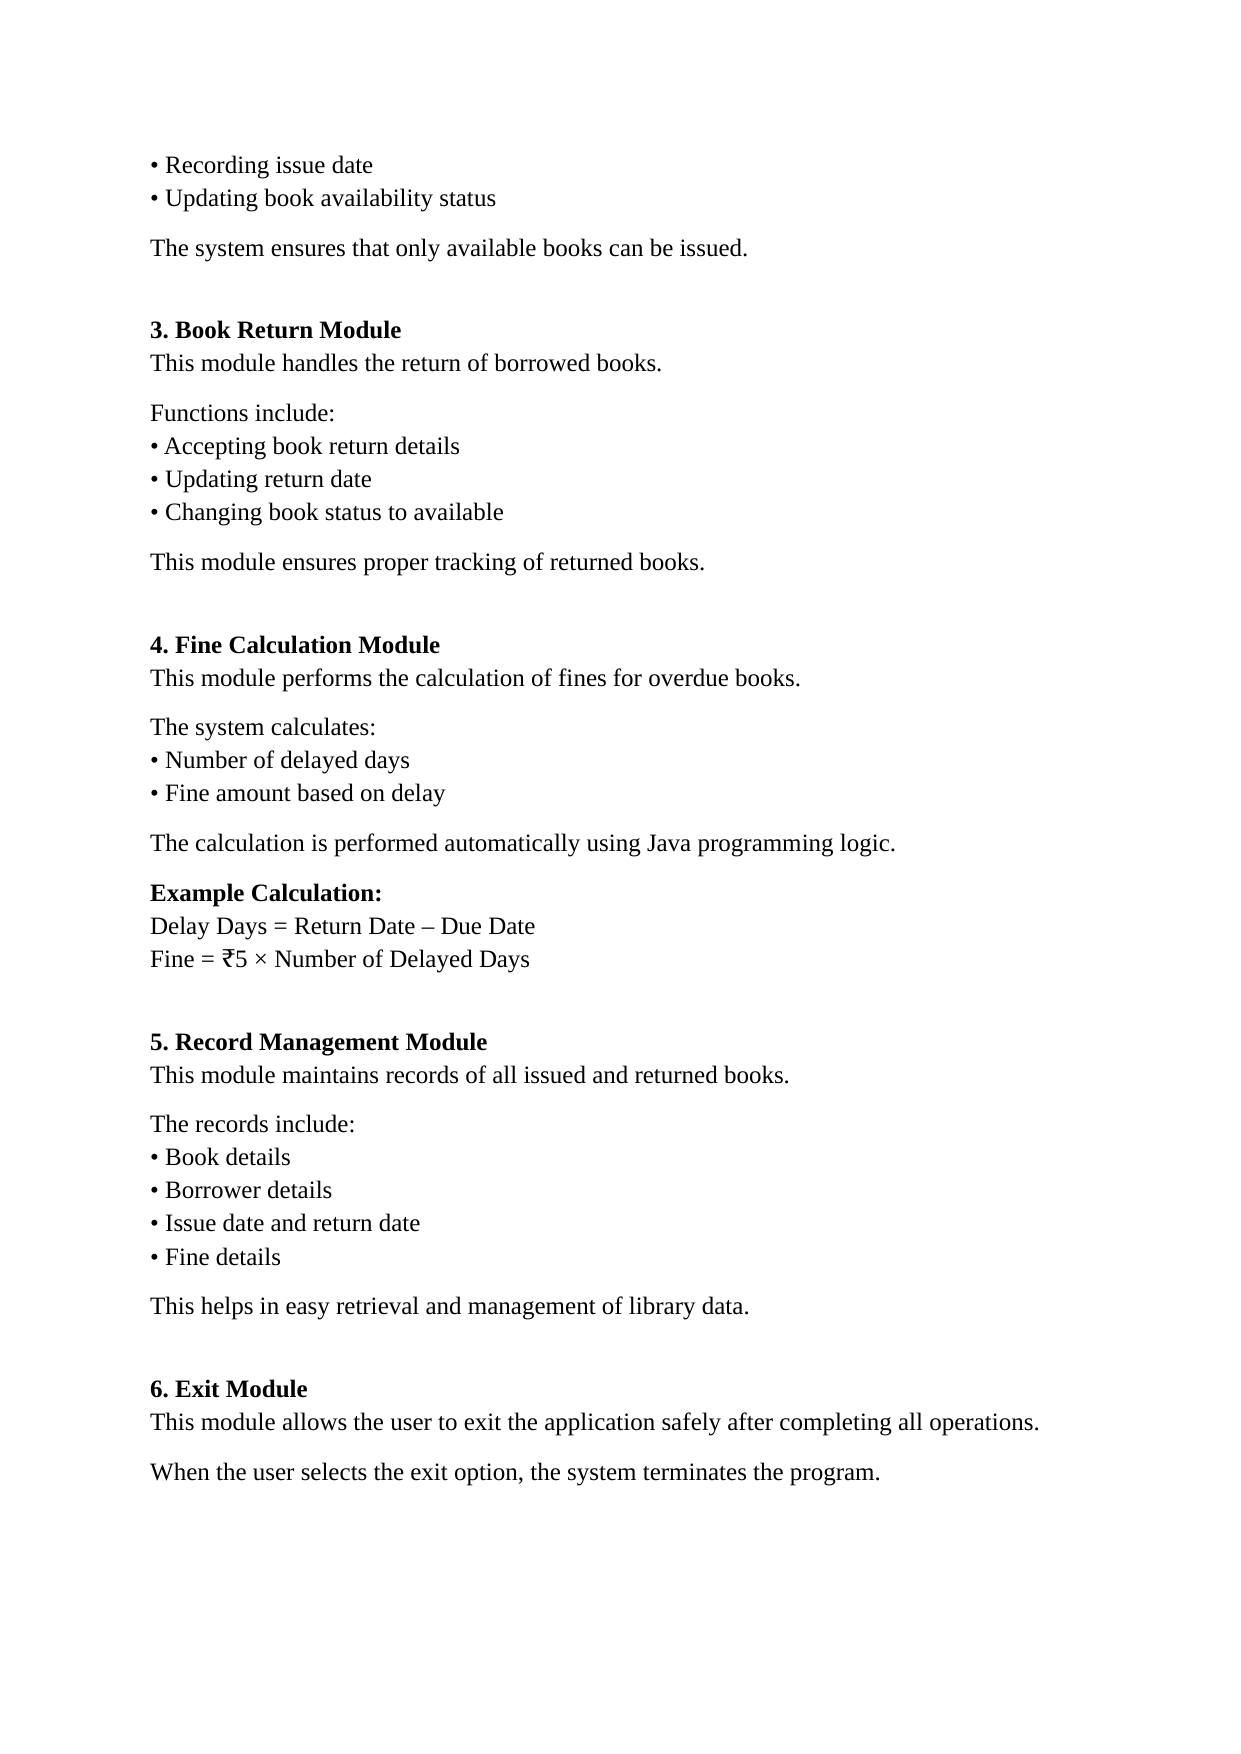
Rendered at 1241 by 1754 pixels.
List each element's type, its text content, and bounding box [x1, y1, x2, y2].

text 3. Book Return Module This module handles the return of borrowed books. [150, 316, 1090, 377]
text Functions include: • Accepting book return details • Updating return date • Changing book status to available [150, 398, 1090, 526]
text The records include: • Book details • Borrower details • Issue date and return date • Fine details [150, 1109, 1090, 1270]
text This module ensures proper tracking of returned books. [150, 547, 1090, 576]
text Example Calculation: Delay Days = Return Date – Due Date Fine = ₹5 × Number of Delayed Days [150, 878, 1090, 973]
text The system calculates: • Number of delayed days • Fine amount based on delay [150, 712, 1090, 807]
text The calculation is performed automatically using Java programming logic. [150, 828, 1090, 857]
text 5. Record Management Module This module maintains records of all issued and returned books. [150, 1027, 1090, 1088]
text When the user selects the exit option, the system terminates the program. [150, 1457, 1090, 1486]
text This helps in easy retrieval and management of library data. [150, 1291, 1090, 1320]
text 4. Fine Calculation Module This module performs the calculation of fines for overdue books. [150, 630, 1090, 692]
text The system ensures that only available books can be issued. [150, 233, 1090, 261]
text • Recording issue date • Updating book availability status [150, 150, 1090, 212]
text 6. Exit Module This module allows the user to exit the application safely after completing all operations. [150, 1374, 1090, 1436]
